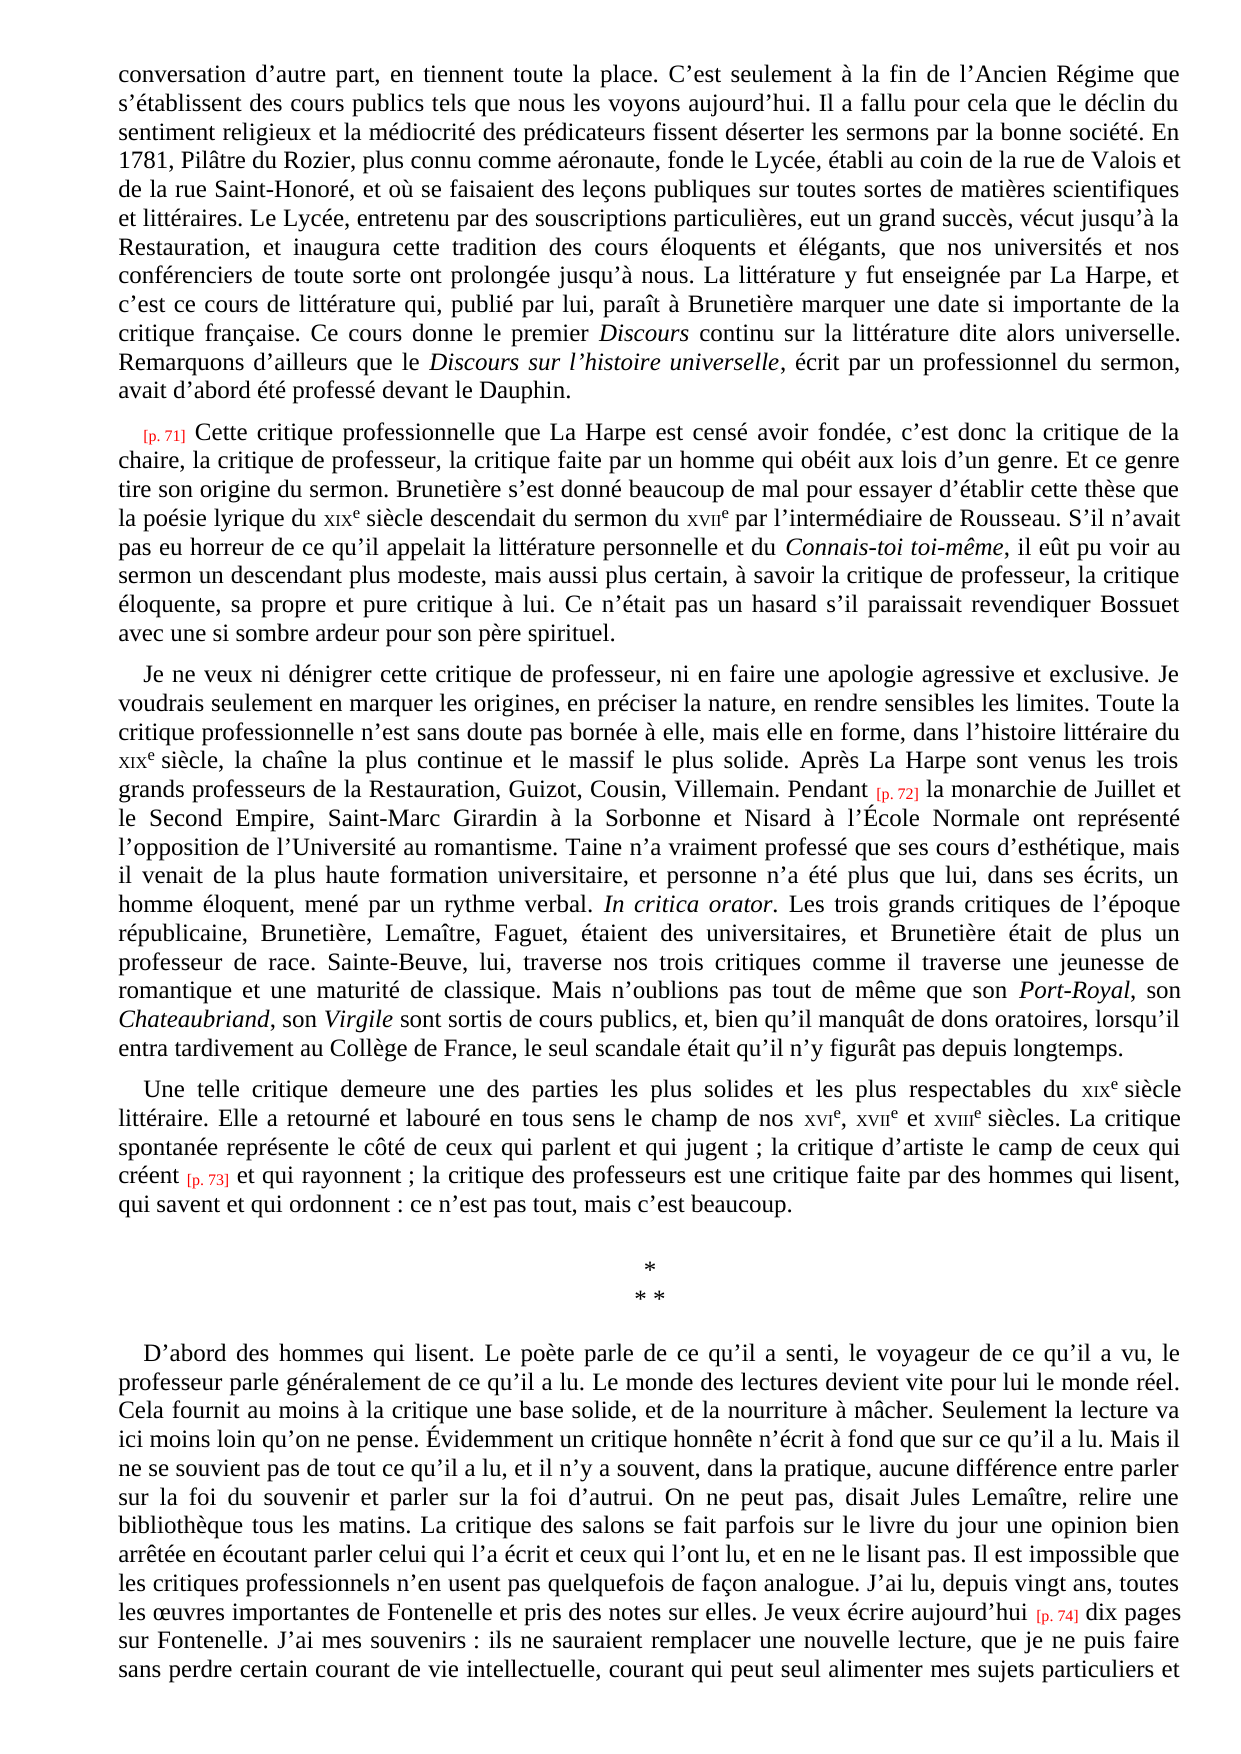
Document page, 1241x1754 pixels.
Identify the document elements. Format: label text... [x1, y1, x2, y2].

text D’abord des hommes qui lisent. Le poète parle de ce qu’il a senti, le voyageur de ce qu’il a vu, le professeur parle généralement de ce qu’il a lu. Le monde des lectures devient vite pour lui le monde réel. Cela fournit au moins à la critique une base solide, et de la nourriture à mâcher. Seulement la lecture va ici moins loin qu’on ne pense. Évidemment un critique honnête n’écrit à fond que sur ce qu’il a lu. Mais il ne se souvient pas de tout ce qu’il a lu, et il n’y a souvent, dans la pratique, aucune différence entre parler sur la foi du souvenir et parler sur la foi d’autrui. On ne peut pas, disait Jules Lemaître, relire une bibliothèque tous les matins. La critique des salons se fait parfois sur le livre du jour une opinion bien arrêtée en écoutant parler celui qui l’a écrit et ceux qui l’ont lu, et en ne le lisant pas. Il est impossible que les critiques professionnels n’en usent pas quelquefois de façon analogue. J’ai lu, depuis vingt ans, toutes les œuvres importantes de Fontenelle et pris des notes sur elles. Je veux écrire aujourd’hui [p. 74] dix pages sur Fontenelle. J’ai mes souvenirs : ils ne sauraient remplacer une nouvelle lecture, que je ne puis faire sans perdre certain courant de vie intellectuelle, courant qui peut seul alimenter mes sujets particuliers et [118, 1338, 1181, 1683]
text Je ne veux ni dénigrer cette critique de professeur, ni en faire une apologie agressive et exclusive. Je voudrais seulement en marquer les origines, en préciser la nature, en rendre sensibles les limites. Toute la critique professionnelle n’est sans doute pas bornée à elle, mais elle en forme, dans l’histoire littéraire du xixe siècle, la chaîne la plus continue et le massif le plus solide. Après La Harpe sont venus les trois grands professeurs de la Restauration, Guizot, Cousin, Villemain. Pendant [p. 72] la monarchie de Juillet et le Second Empire, Saint-Marc Girardin à la Sorbonne et Nisard à l’École Normale ont représenté l’opposition de l’Université au romantisme. Taine n’a vraiment professé que ses cours d’esthétique, mais il venait de la plus haute formation universitaire, et personne n’a été plus que lui, dans ses écrits, un homme éloquent, mené par un rythme verbal. In critica orator. Les trois grands critiques de l’époque républicaine, Brunetière, Lemaître, Faguet, étaient des universitaires, et Brunetière était de plus un professeur de race. Sainte-Beuve, lui, traverse nos trois critiques comme il traverse une jeunesse de romantique et une maturité de classique. Mais n’oublions pas tout de même que son Port-Royal, son Chateaubriand, son Virgile sont sortis de cours publics, et, bien qu’il manquât de dons oratoires, lorsqu’il entra tardivement au Collège de France, le seul scandale était qu’il n’y figurât pas depuis longtemps. [118, 659, 1181, 1062]
text * * * [118, 1255, 1181, 1313]
text Une telle critique demeure une des parties les plus solides et les plus respectables du xixe siècle littéraire. Elle a retourné et labouré en tous sens le champ de nos xvie, xviie et xviiie siècles. La critique spontanée représente le côté de ceux qui parlent et qui jugent ; la critique d’artiste le camp de ceux qui créent [p. 73] et qui rayonnent ; la critique des professeurs est une critique faite par des hommes qui lisent, qui savent et qui ordonnent : ce n’est pas tout, mais c’est beaucoup. [118, 1074, 1181, 1218]
text conversation d’autre part, en tiennent toute la place. C’est seulement à la fin de l’Ancien Régime que s’établissent des cours publics tels que nous les voyons aujourd’hui. Il a fallu pour cela que le déclin du sentiment religieux et la médiocrité des prédicateurs fissent déserter les sermons par la bonne société. En 1781, Pilâtre du Rozier, plus connu comme aéronaute, fonde le Lycée, établi au coin de la rue de Valois et de la rue Saint-Honoré, et où se faisaient des leçons publiques sur toutes sortes de matières scientifiques et littéraires. Le Lycée, entretenu par des souscriptions particulières, eut un grand succès, vécut jusqu’à la Restauration, et inaugura cette tradition des cours éloquents et élégants, que nos universités et nos conférenciers de toute sorte ont prolongée jusqu’à nous. La littérature y fut enseignée par La Harpe, et c’est ce cours de littérature qui, publié par lui, paraît à Brunetière marquer une date si importante de la critique française. Ce cours donne le premier Discours continu sur la littérature dite alors universelle. Remarquons d’ailleurs que le Discours sur l’histoire universelle, écrit par un professionnel du sermon, avait d’abord été professé devant le Dauphin. [118, 59, 1181, 404]
text [p. 71] Cette critique professionnelle que La Harpe est censé avoir fondée, c’est donc la critique de la chaire, la critique de professeur, la critique faite par un homme qui obéit aux lois d’un genre. Et ce genre tire son origine du sermon. Brunetière s’est donné beaucoup de mal pour essayer d’établir cette thèse que la poésie lyrique du xixe siècle descendait du sermon du xviie par l’intermédiaire de Rousseau. S’il n’avait pas eu horreur de ce qu’il appelait la littérature personnelle et du Connais-toi toi-même, il eût pu voir au sermon un descendant plus modeste, mais aussi plus certain, à savoir la critique de professeur, la critique éloquente, sa propre et pure critique à lui. Ce n’était pas un hasard s’il paraissait revendiquer Bossuet avec une si sombre ardeur pour son père spirituel. [118, 417, 1181, 647]
